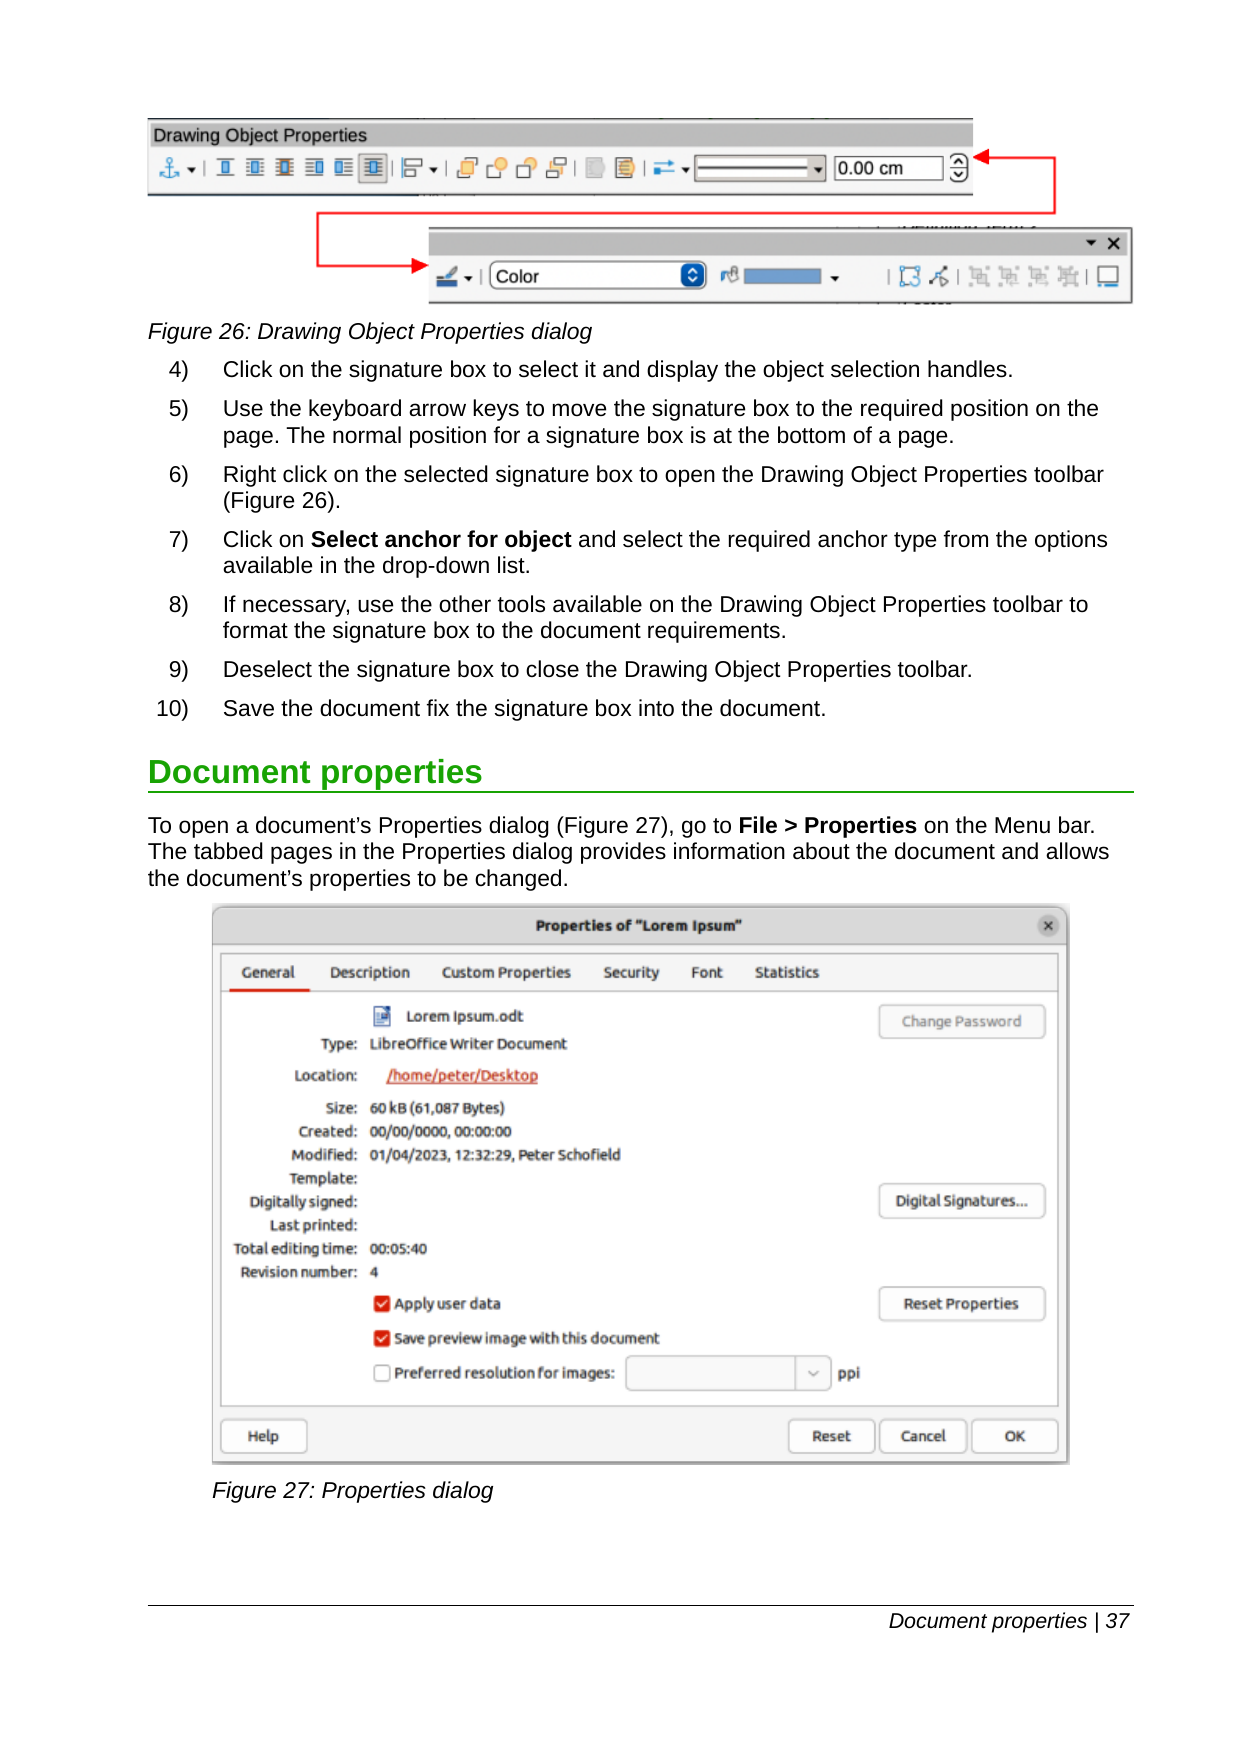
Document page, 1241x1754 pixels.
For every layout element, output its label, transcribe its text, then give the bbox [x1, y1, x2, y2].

list Click on the signature box to select it and display the object selection handles. [189, 356, 1134, 383]
list Right click on the selected signature box to open the Drawing Object Properties toolbar (Figure 26). [189, 461, 1134, 513]
subtitle Document properties [148, 753, 1134, 791]
list Click on Select anchor for object and select the required anchor type from the options available in the drop‑down list. [189, 526, 1134, 578]
picture [211, 903, 1070, 1465]
list Use the keyboard arrow keys to move the signature box to the required position on the page. The normal position for a signature box is at the bottom of a page. [189, 395, 1134, 448]
list If necessary, use the other tools available on the Drawing Object Properties toolbar to format the signature box to the document requirements. [189, 591, 1134, 644]
text To open a document’s Properties dialog (Figure 27), go to File > Properties on the Menu bar. The tabbed pages in the Properties dialog provides information about the document and allows the document’s properties to be changed. [148, 812, 1134, 891]
list Deselect the signature box to close the Drawing Object Properties toolbar. [189, 656, 1134, 682]
text Figure 27: Properties dialog [212, 1477, 1070, 1503]
picture [147, 118, 1134, 306]
list Save the document fix the signature box into the document. [189, 695, 1134, 721]
text Figure 26: Drawing Object Properties dialog [148, 318, 1134, 344]
